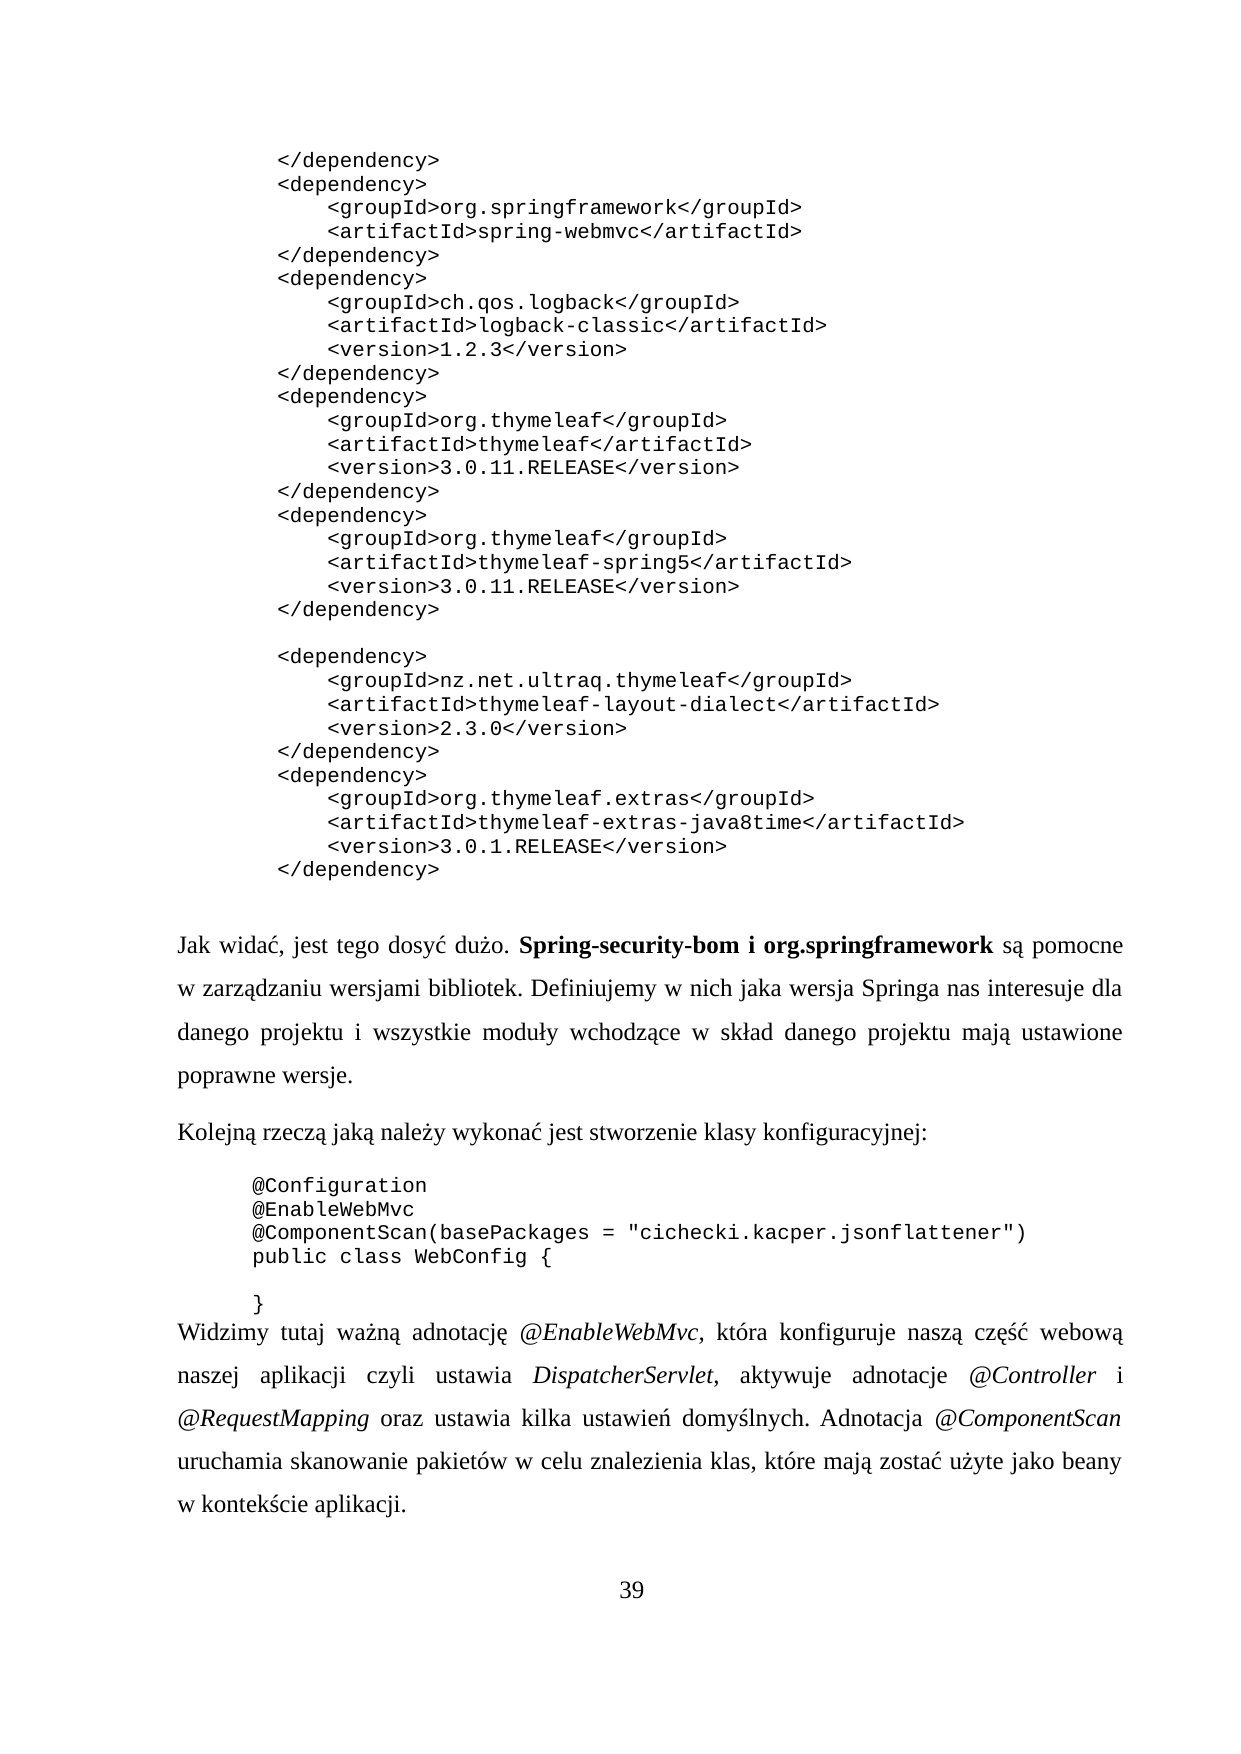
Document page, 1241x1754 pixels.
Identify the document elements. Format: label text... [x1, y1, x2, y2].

text <groupId>org.thymeleaf</groupId> [177, 528, 1123, 552]
text Kolejną rzeczą jaką należy wykonać jest stworzenie klasy konfiguracyjnej: [177, 1117, 1123, 1146]
text <version>3.0.1.RELEASE</version> [177, 836, 1123, 859]
text <dependency> [177, 174, 1123, 197]
text <artifactId>thymeleaf-layout-dialect</artifactId> [177, 694, 1123, 717]
text <dependency> [177, 386, 1123, 410]
text @Configuration [252, 1175, 1123, 1199]
text } [252, 1293, 1123, 1317]
text <artifactId>spring-webmvc</artifactId> [177, 221, 1123, 244]
text <version>2.3.0</version> [177, 717, 1123, 741]
text <dependency> [177, 647, 1123, 670]
text Jak widać, jest tego dosyć dużo. Spring-security-bom i org.springframework są pomocne w zarządzaniu wersjami bibliotek. Definiujemy w nich jaka wersja Springa nas interesuje dla danego projektu i wszystkie moduły wchodzące w skład danego projektu mają ustawione poprawne wersje. [177, 930, 1123, 1088]
text <version>3.0.11.RELEASE</version> [177, 457, 1123, 481]
text </dependency> [177, 150, 1123, 174]
text <dependency> [177, 268, 1123, 292]
text Widzimy tutaj ważną adnotację @EnableWebMvc, która konfiguruje naszą część webową naszej aplikacji czyli ustawia DispatcherServlet, aktywuje adnotacje @Controller i @RequestMapping oraz ustawia kilka ustawień domyślnych. Adnotacja @ComponentScan uruchamia skanowanie pakietów w celu znalezienia klas, które mają zostać użyte jako beany w kontekście aplikacji. [177, 1317, 1123, 1518]
text </dependency> [177, 363, 1123, 386]
text <version>3.0.11.RELEASE</version> [177, 576, 1123, 599]
text <groupId>org.thymeleaf</groupId> [177, 410, 1123, 434]
text <dependency> [177, 765, 1123, 788]
text <groupId>org.springframework</groupId> [177, 197, 1123, 221]
text <artifactId>thymeleaf-spring5</artifactId> [177, 552, 1123, 576]
text public class WebConfig { [252, 1246, 1123, 1270]
text <artifactId>thymeleaf-extras-java8time</artifactId> [177, 812, 1123, 836]
text <artifactId>thymeleaf</artifactId> [177, 434, 1123, 457]
text <groupId>ch.qos.logback</groupId> [177, 292, 1123, 316]
text @EnableWebMvc [252, 1199, 1123, 1222]
text </dependency> [177, 741, 1123, 765]
text @ComponentScan(basePackages = "cichecki.kacper.jsonflattener") [252, 1222, 1123, 1246]
text </dependency> [177, 481, 1123, 505]
text </dependency> [177, 599, 1123, 623]
text </dependency> [177, 859, 1123, 883]
text <groupId>nz.net.ultraq.thymeleaf</groupId> [177, 670, 1123, 694]
text </dependency> [177, 244, 1123, 268]
text <dependency> [177, 505, 1123, 528]
text <groupId>org.thymeleaf.extras</groupId> [177, 788, 1123, 812]
text <version>1.2.3</version> [177, 339, 1123, 363]
text <artifactId>logback-classic</artifactId> [177, 316, 1123, 339]
